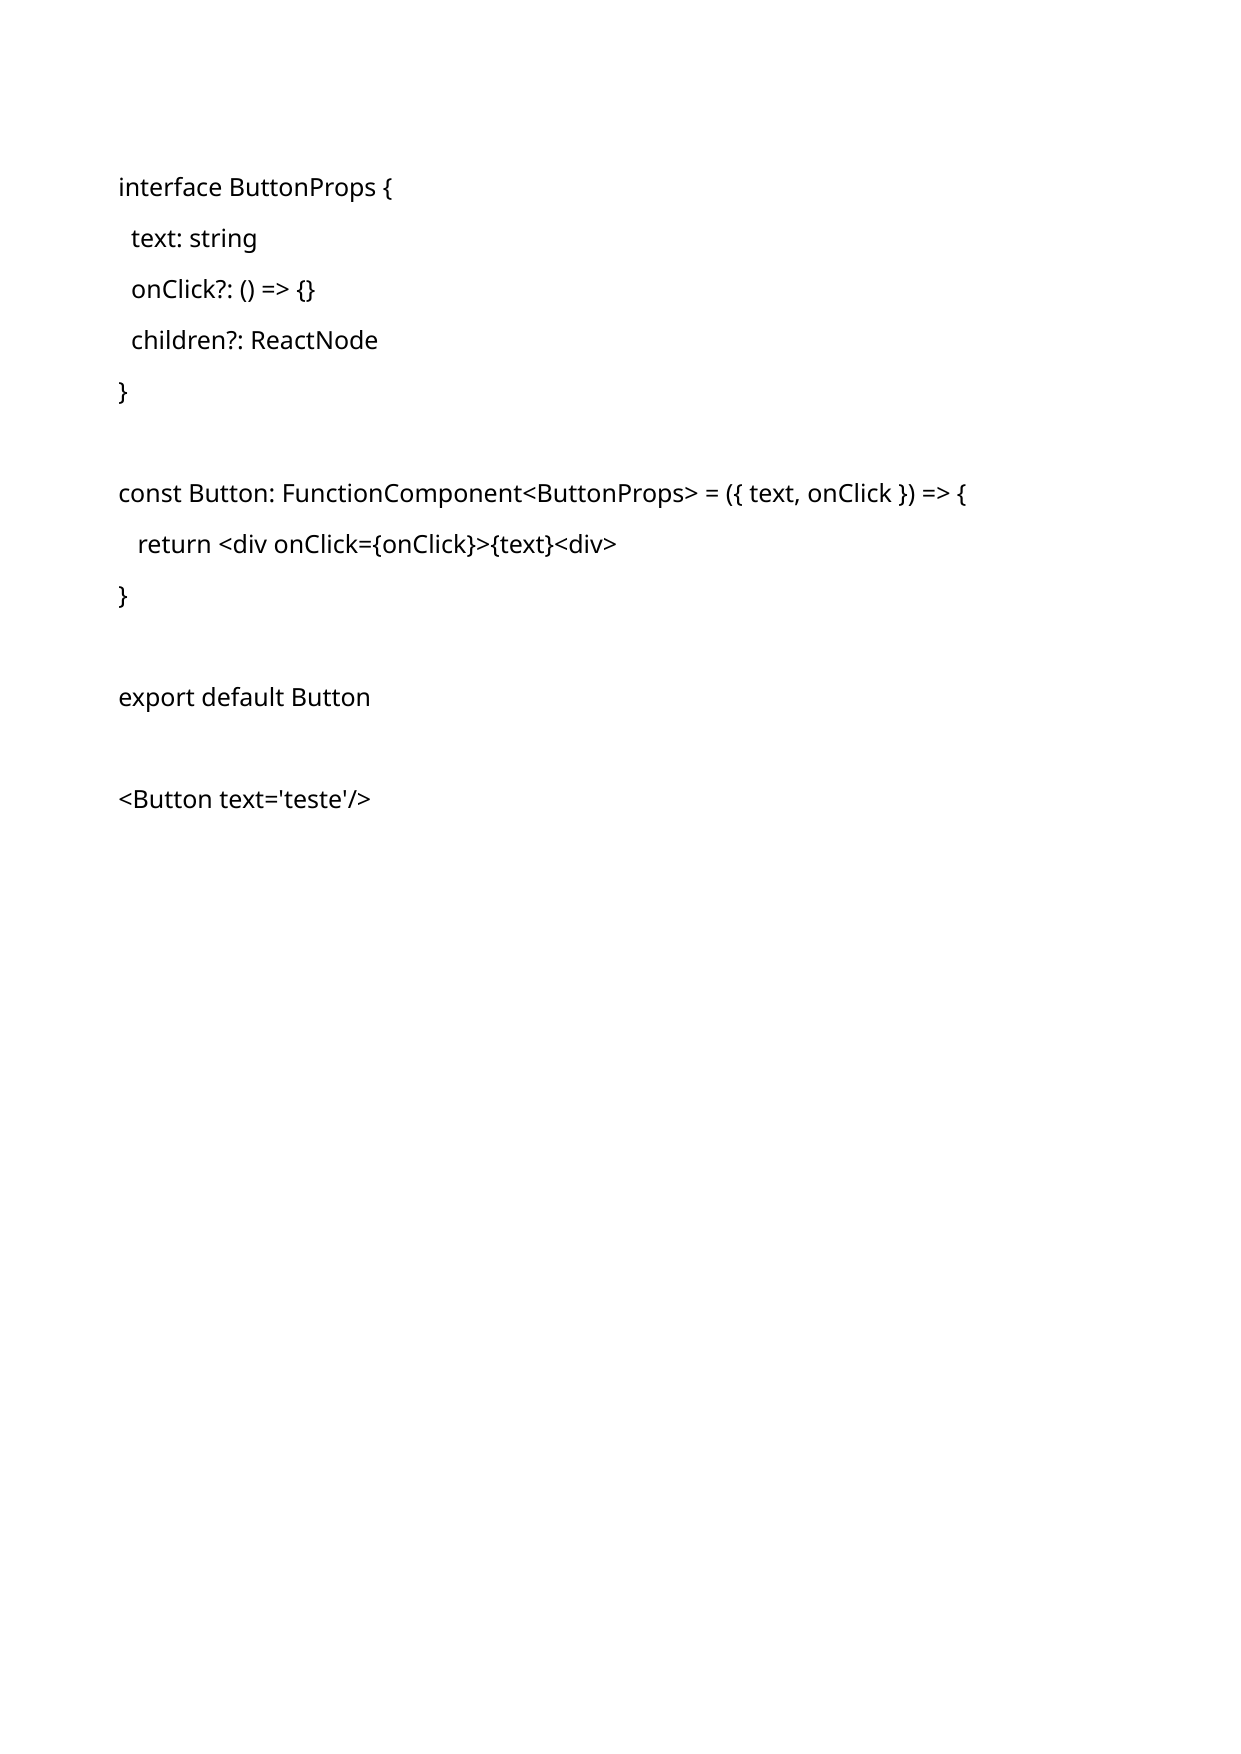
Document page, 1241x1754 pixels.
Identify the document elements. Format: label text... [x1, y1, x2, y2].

text interface ButtonProps { [118, 169, 1122, 203]
text } [118, 373, 1122, 407]
text text: string [118, 220, 1122, 254]
text return <div onClick={onClick}>{text}<div> [118, 526, 1122, 561]
text onClick?: () => {} [118, 271, 1122, 305]
text children?: ReactNode [118, 322, 1122, 356]
text export default Button [118, 679, 1122, 714]
text } [118, 577, 1122, 612]
text <Button text='teste'/> [118, 782, 1122, 816]
text const Button: FunctionComponent<ButtonProps> = ({ text, onClick }) => { [118, 475, 1122, 509]
